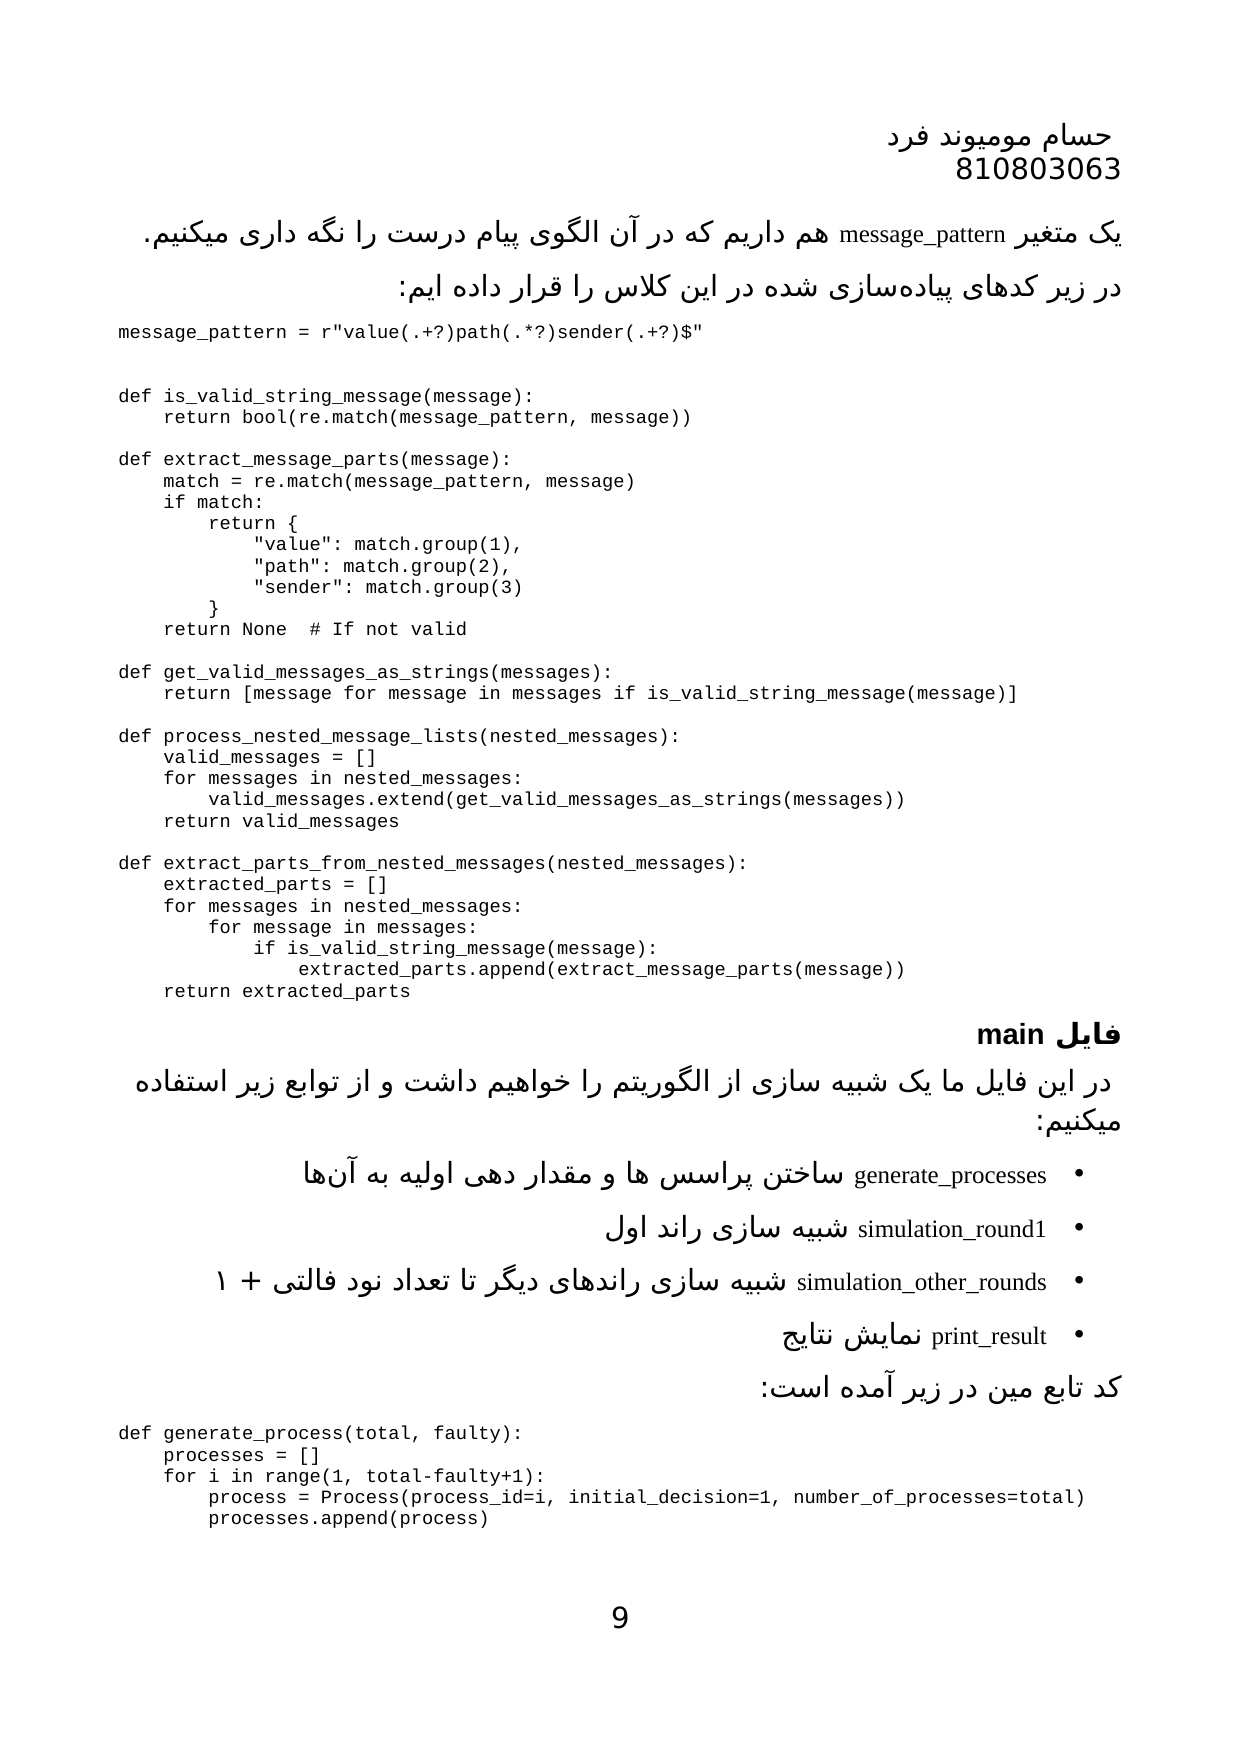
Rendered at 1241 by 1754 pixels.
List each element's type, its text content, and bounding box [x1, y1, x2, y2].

text return [message for message in messages if is_valid_string_message(message)] [118, 684, 1122, 705]
text } [118, 599, 1122, 620]
text def process_nested_message_lists(nested_messages): [118, 726, 1122, 748]
text if match: [118, 493, 1122, 514]
text for message in messages: [118, 918, 1122, 939]
text for i in range(1, total-faulty+1): [118, 1467, 1122, 1488]
text "value": match.group(1), [118, 535, 1122, 556]
text processes.append(process) [118, 1509, 1122, 1530]
list simulation_other_rounds شبیه سازی راندهای دیگر تا تعداد نود فالتی + ۱ [118, 1263, 1084, 1297]
text def extract_message_parts(message): [118, 450, 1122, 471]
text valid_messages.extend(get_valid_messages_as_strings(messages)) [118, 790, 1122, 811]
text processes = [] [118, 1445, 1122, 1467]
text for messages in nested_messages: [118, 896, 1122, 918]
text return None # If not valid [118, 620, 1122, 641]
text process = Process(process_id=i, initial_decision=1, number_of_processes=total) [118, 1488, 1122, 1509]
text valid_messages = [] [118, 748, 1122, 769]
text for messages in nested_messages: [118, 769, 1122, 790]
text کد تابع مین در زیر آمده است: [118, 1371, 1122, 1404]
text در زیر کدهای پیاده‌سازی شده در این کلاس را قرار داده ایم: [118, 269, 1122, 303]
text def extract_parts_from_nested_messages(nested_messages): [118, 854, 1122, 875]
text message_pattern = r"value(.+?)path(.*?)sender(.+?)$" [118, 323, 1122, 344]
text extracted_parts.append(extract_message_parts(message)) [118, 960, 1122, 981]
text return bool(re.match(message_pattern, message)) [118, 408, 1122, 429]
subtitle فایل main [118, 1017, 1122, 1051]
text if is_valid_string_message(message): [118, 939, 1122, 960]
text extracted_parts = [] [118, 875, 1122, 896]
text def get_valid_messages_as_strings(messages): [118, 663, 1122, 684]
list generate_processes ساختن پراسس ها و مقدار دهی اولیه به آن‌ها [118, 1156, 1084, 1190]
text def generate_process(total, faulty): [118, 1424, 1122, 1445]
text یک متغیر message_pattern هم داریم که در آن الگوی پیام درست را نگه داری میکنیم. [118, 216, 1122, 249]
text def is_valid_string_message(message): [118, 386, 1122, 408]
text در این فایل ما یک شبیه سازی از الگوریتم را خواهیم داشت و از توابع زیر استفاده میکنیم: [118, 1064, 1122, 1137]
list print_result نمایش نتایج [118, 1317, 1084, 1351]
text "sender": match.group(3) [118, 578, 1122, 599]
text match = re.match(message_pattern, message) [118, 471, 1122, 493]
text "path": match.group(2), [118, 556, 1122, 578]
text return extracted_parts [118, 981, 1122, 1003]
text return { [118, 514, 1122, 535]
list simulation_round1 شبیه سازی راند اول [118, 1210, 1084, 1244]
text return valid_messages [118, 811, 1122, 833]
